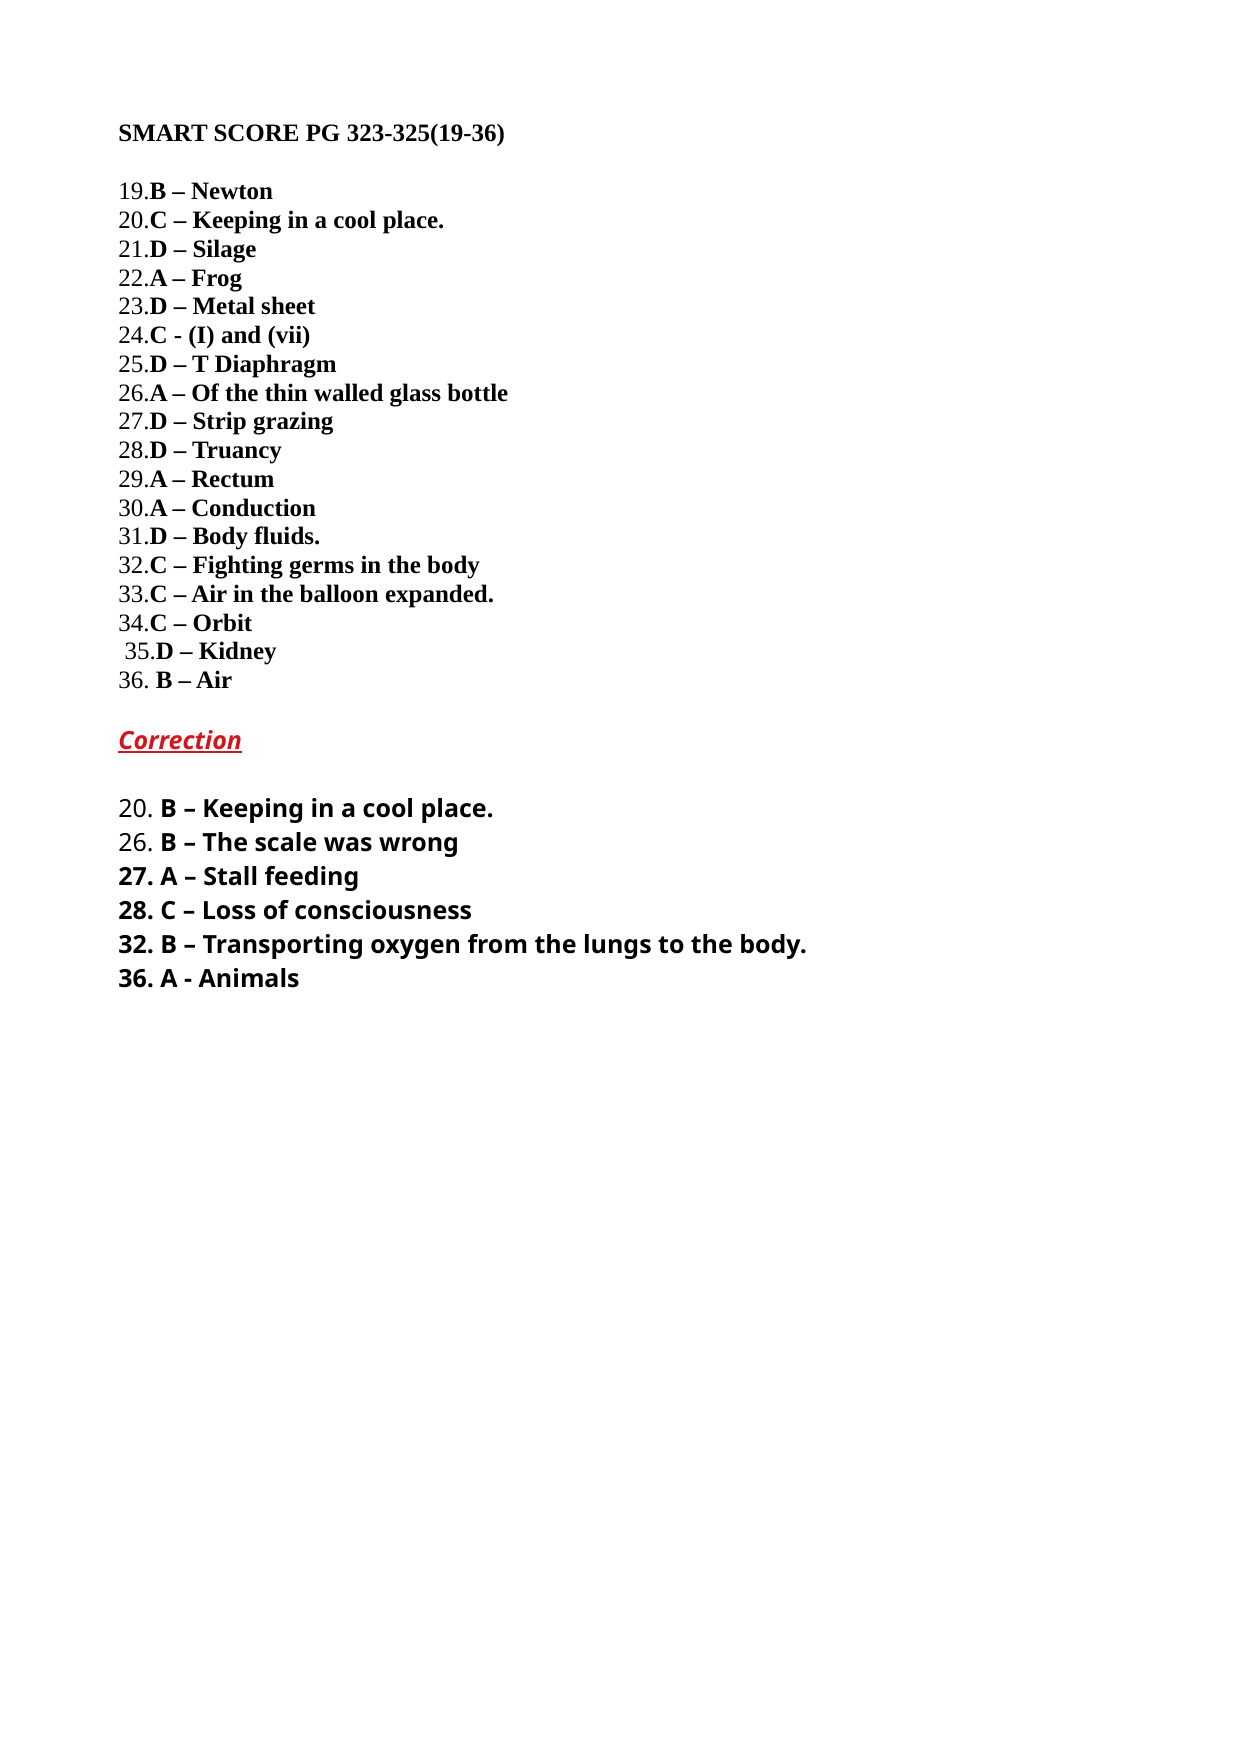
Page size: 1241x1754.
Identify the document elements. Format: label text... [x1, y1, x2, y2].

text 35.D – Kidney [118, 636, 1122, 665]
text 32.C – Fighting germs in the body [118, 550, 1122, 579]
text 22.A – Frog [118, 263, 1122, 291]
text 20. B – Keeping in a cool place. [118, 791, 1122, 825]
text 33.C – Air in the balloon expanded. [118, 579, 1122, 608]
text 28. C – Loss of consciousness [118, 893, 1122, 927]
text 32. B – Transporting oxygen from the lungs to the body. [118, 927, 1122, 961]
text 30.A – Conduction [118, 493, 1122, 521]
text 19.B – Newton [118, 176, 1122, 205]
text 20.C – Keeping in a cool place. [118, 205, 1122, 234]
text 26.A – Of the thin walled glass bottle [118, 378, 1122, 406]
text 21.D – Silage [118, 234, 1122, 263]
text 27.D – Strip grazing [118, 406, 1122, 435]
text 36. A - Animals [118, 961, 1122, 995]
text 31.D – Body fluids. [118, 521, 1122, 550]
text Correction [118, 723, 1122, 757]
text 23.D – Metal sheet [118, 291, 1122, 320]
text 25.D – T Diaphragm [118, 349, 1122, 378]
text 24.C - (I) and (vii) [118, 320, 1122, 349]
text 36. B – Air [118, 665, 1122, 694]
text 27. A – Stall feeding [118, 859, 1122, 893]
text 34.C – Orbit [118, 608, 1122, 636]
text 29.A – Rectum [118, 464, 1122, 493]
text 26. B – The scale was wrong [118, 825, 1122, 859]
text 28.D – Truancy [118, 435, 1122, 464]
